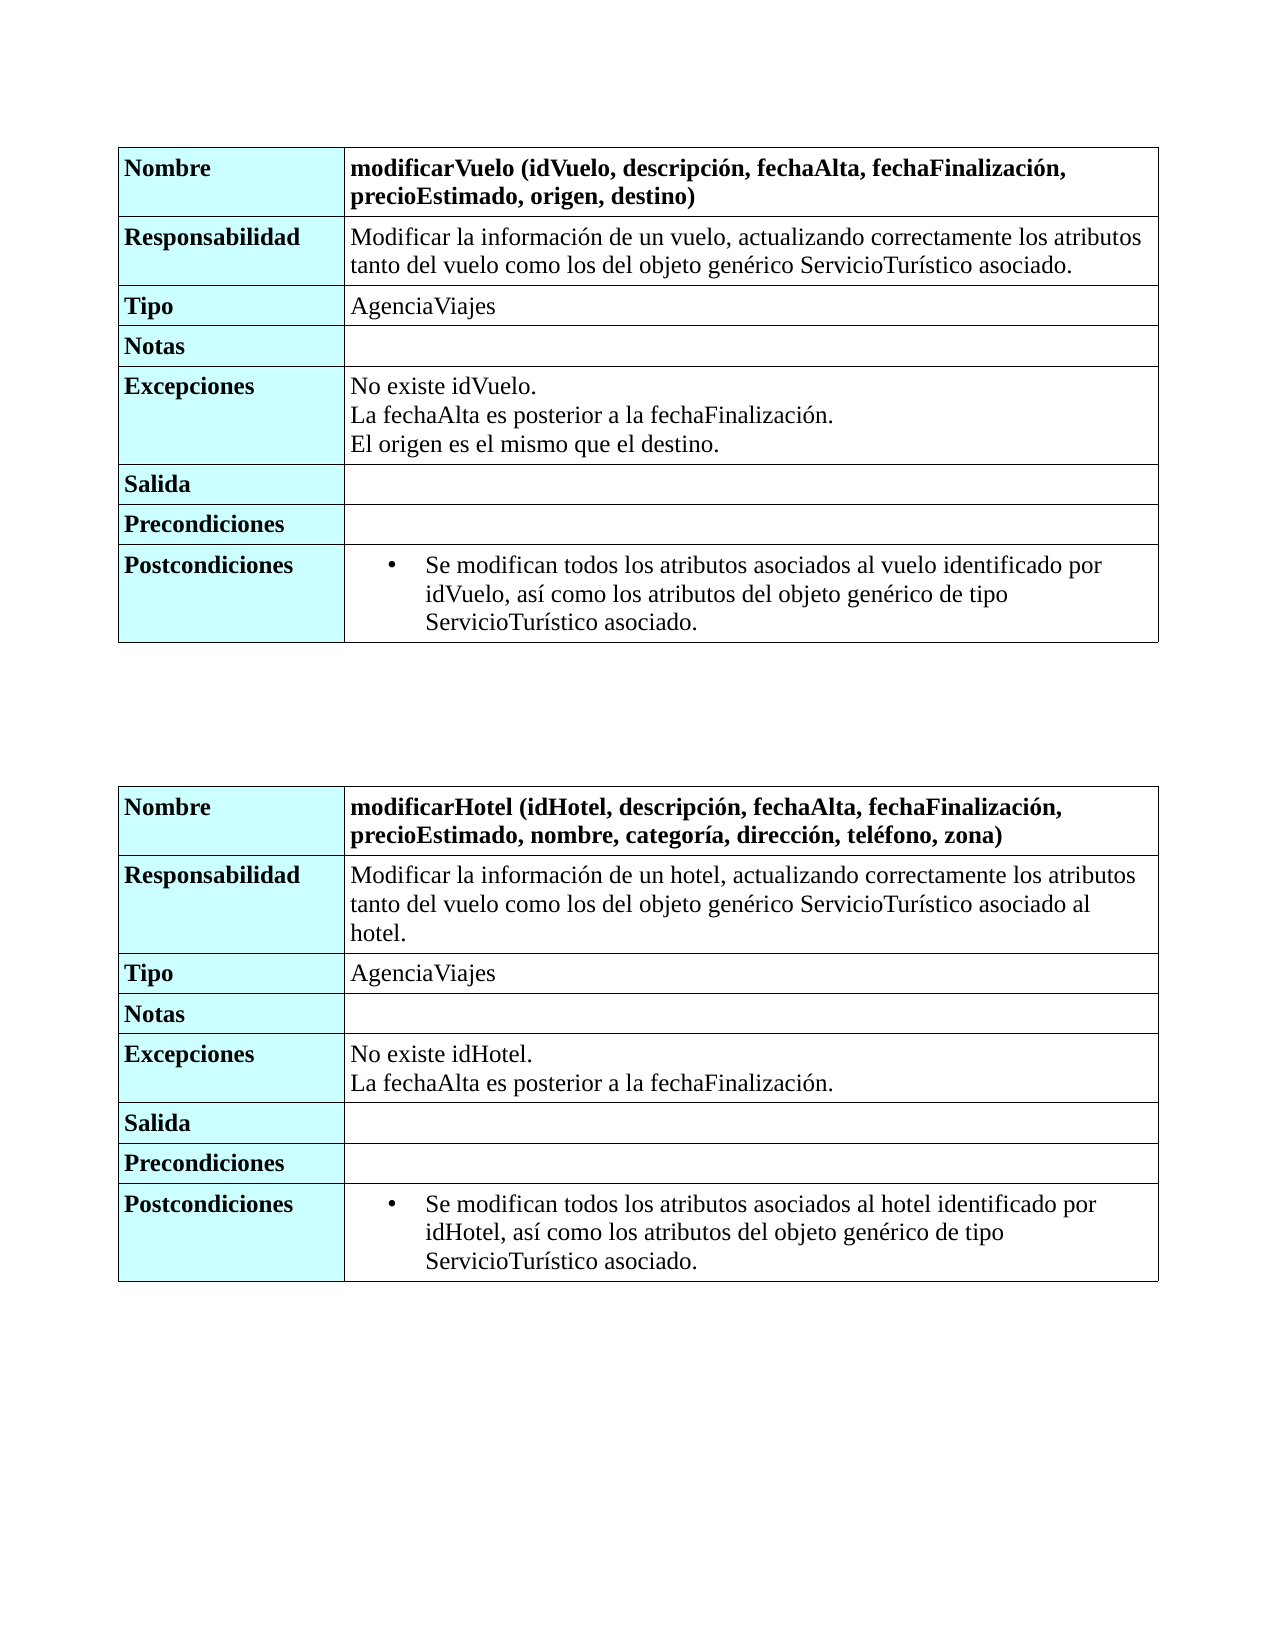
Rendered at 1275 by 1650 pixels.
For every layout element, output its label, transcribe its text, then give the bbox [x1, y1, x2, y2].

table_cell [345, 1144, 1158, 1183]
table_cell Notas [119, 326, 344, 366]
table_cell Modificar la información de un vuelo, actualizando correctamente los atributos tanto del vuelo como los del objeto genérico ServicioTurístico asociado. [345, 217, 1158, 285]
table_header modificarHotel (idHotel, descripción, fechaAlta, fechaFinalización, precioEstimado, nombre, categoría, dirección, teléfono, zona) [345, 787, 1158, 855]
table_cell Excepciones [119, 367, 344, 463]
table_cell Modificar la información de un hotel, actualizando correctamente los atributos tanto del vuelo como los del objeto genérico ServicioTurístico asociado al hotel. [345, 856, 1158, 953]
table_cell [345, 505, 1158, 544]
table_cell [345, 326, 1158, 366]
table_cell Precondiciones [119, 505, 344, 544]
table_cell Salida [119, 465, 344, 504]
table_cell Responsabilidad [119, 856, 344, 953]
table_cell Se modifican todos los atributos asociados al vuelo identificado por idVuelo, así como los atributos del objeto genérico de tipo ServicioTurístico asociado. [345, 545, 1158, 642]
table_cell Tipo [119, 286, 344, 325]
table_cell AgenciaViajes [345, 954, 1158, 993]
table_cell No existe idVuelo. La fechaAlta es posterior a la fechaFinalización. El origen es el mismo que el destino. [345, 367, 1158, 463]
table_cell Postcondiciones [119, 545, 344, 642]
table_cell Se modifican todos los atributos asociados al hotel identificado por idHotel, así como los atributos del objeto genérico de tipo ServicioTurístico asociado. [345, 1184, 1158, 1281]
table_cell Notas [119, 994, 344, 1033]
table_header Nombre [119, 787, 344, 855]
table_cell Salida [119, 1103, 344, 1143]
table_cell [345, 994, 1158, 1033]
table_cell Responsabilidad [119, 217, 344, 285]
table_cell No existe idHotel. La fechaAlta es posterior a la fechaFinalización. [345, 1034, 1158, 1102]
table_cell Excepciones [119, 1034, 344, 1102]
table_cell Tipo [119, 954, 344, 993]
table_header Nombre [119, 148, 344, 216]
table_cell Precondiciones [119, 1144, 344, 1183]
table_cell [345, 1103, 1158, 1143]
table_cell Postcondiciones [119, 1184, 344, 1281]
table_header modificarVuelo (idVuelo, descripción, fechaAlta, fechaFinalización, precioEstimado, origen, destino) [345, 148, 1158, 216]
table_cell AgenciaViajes [345, 286, 1158, 325]
table_cell [345, 465, 1158, 504]
